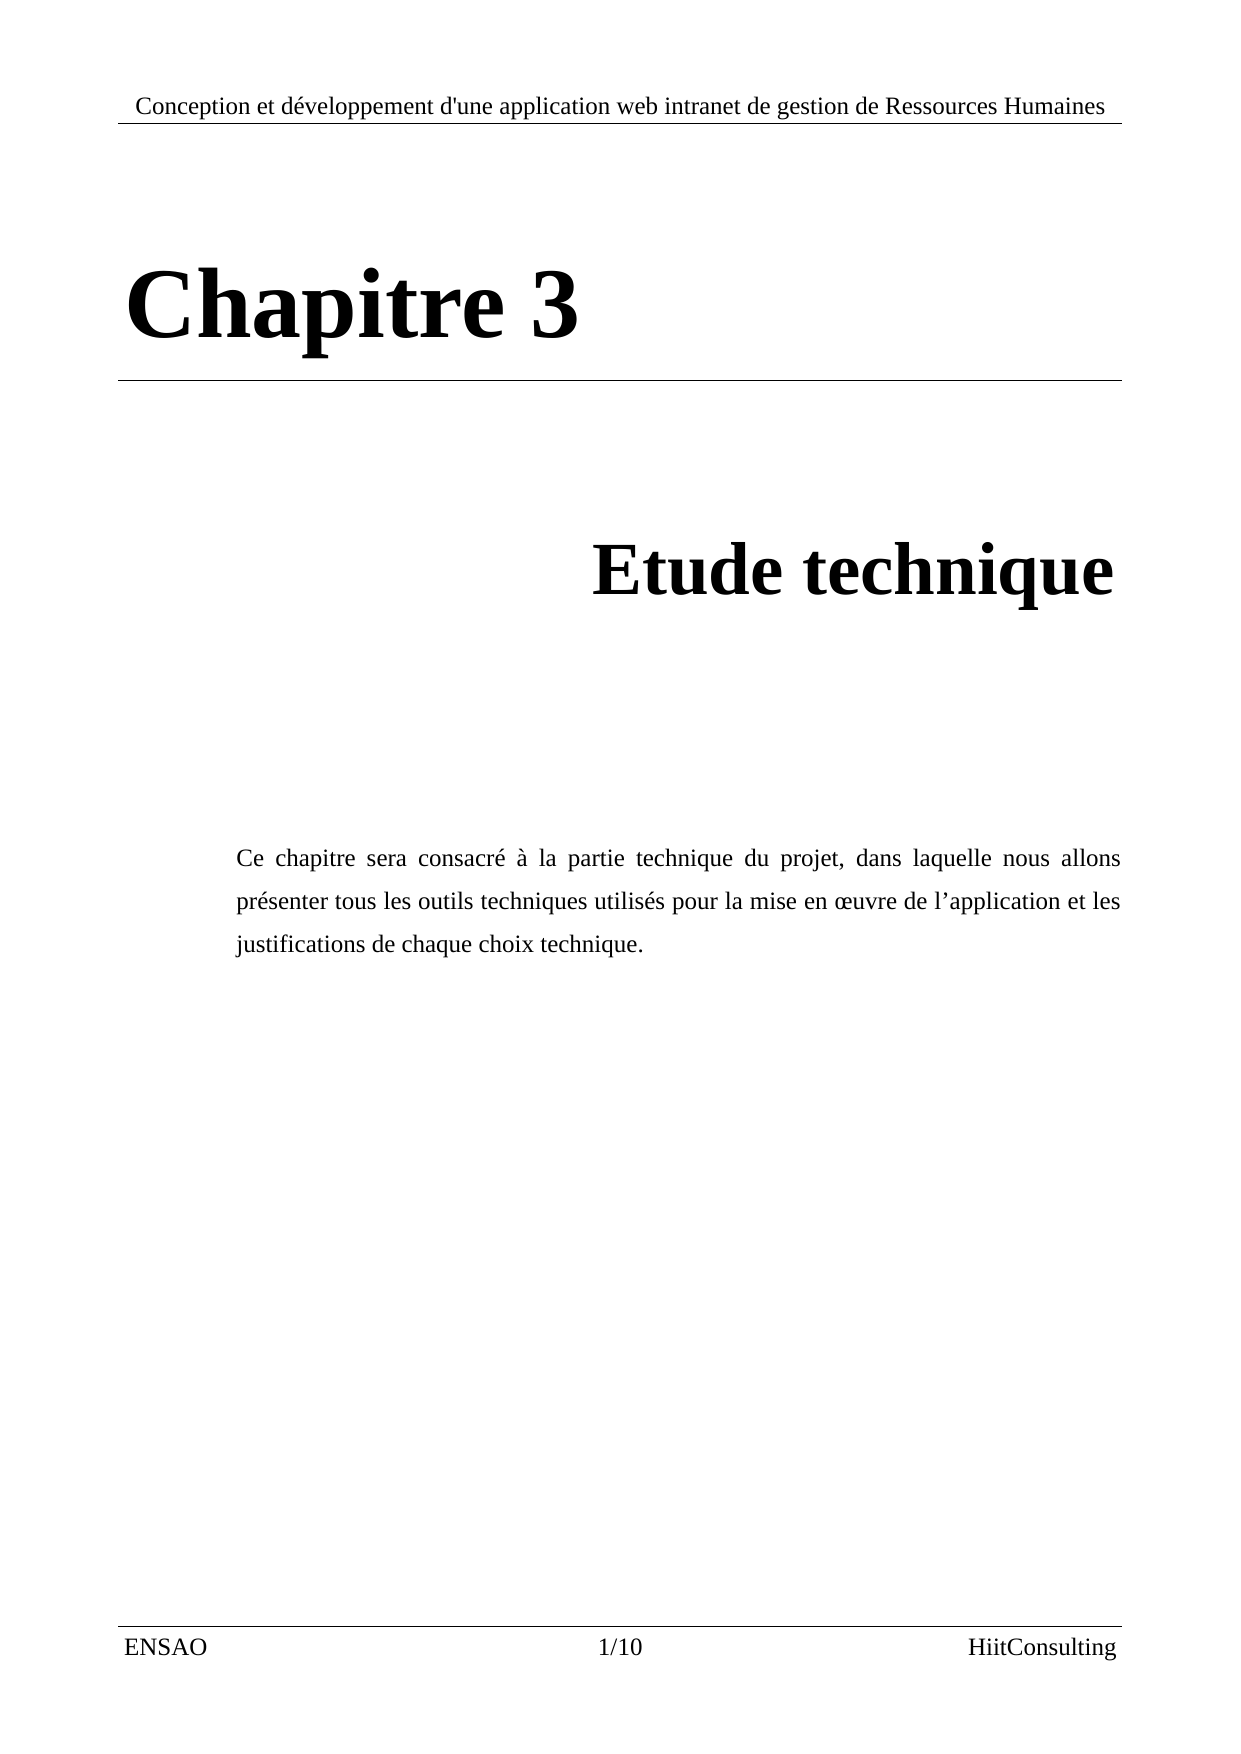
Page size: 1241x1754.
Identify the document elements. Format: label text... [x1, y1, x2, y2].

table_header Chapitre 3 [118, 239, 1122, 380]
text Etude technique [118, 524, 1122, 611]
text Ce chapitre sera consacré à la partie technique du projet, dans laquelle nous allons présenter tous les outils techniques utilisés pour la mise en œuvre de l’application et les justifications de chaque choix technique. [236, 843, 1122, 958]
